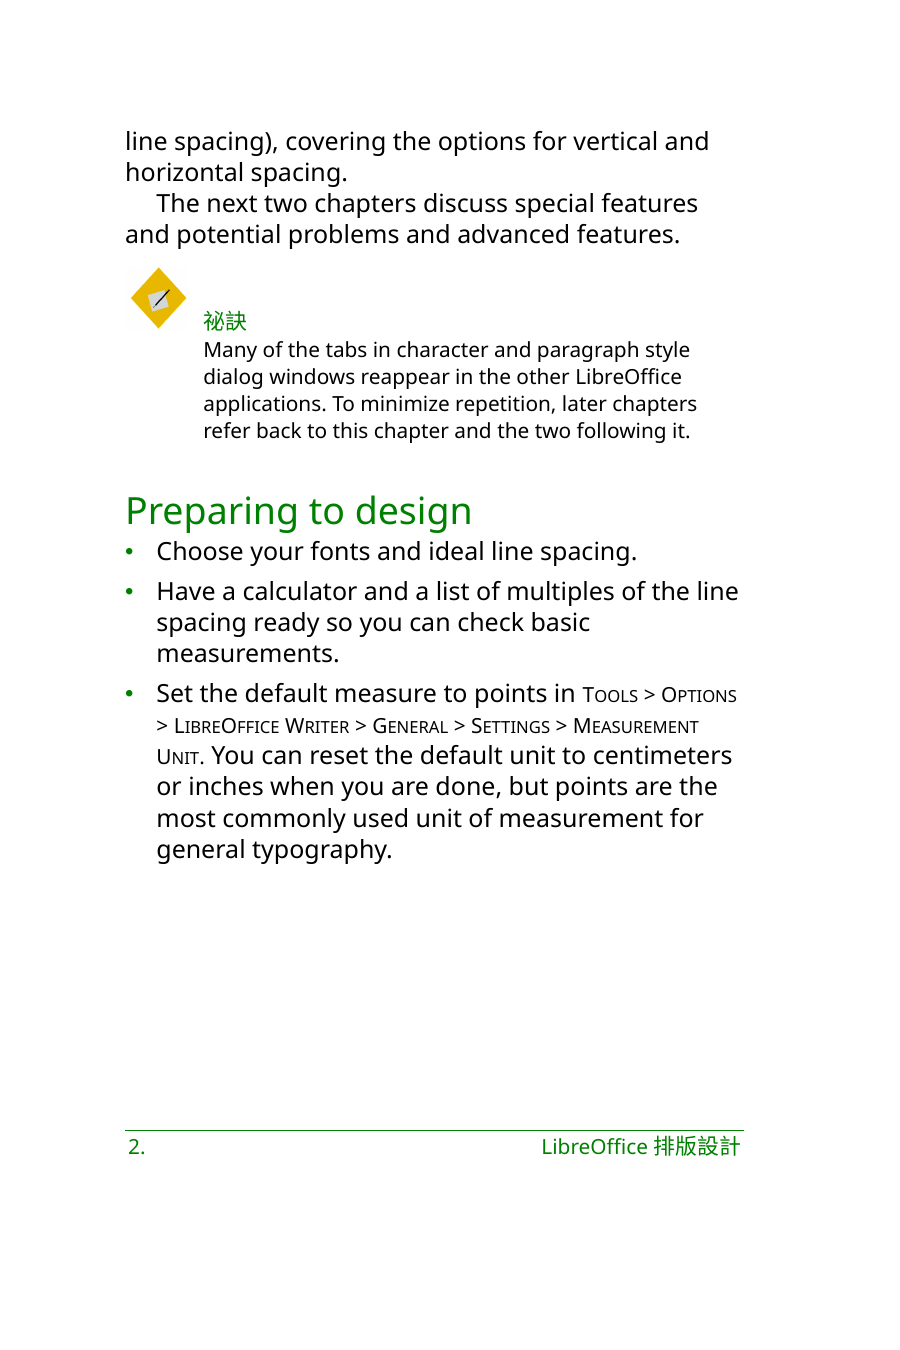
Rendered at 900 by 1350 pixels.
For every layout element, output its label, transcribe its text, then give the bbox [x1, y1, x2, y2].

list 祕訣 [125, 266, 744, 335]
text line spacing), covering the options for vertical and horizontal spacing. [125, 125, 744, 187]
text Many of the tabs in character and paragraph style dialog windows reappear in the other LibreOffice applications. To minimize repetition, later chapters refer back to this chapter and the two following it. [203, 335, 744, 444]
list Set the default measure to points in Tools > Options > LibreOffice Writer > General > Settings > Measurement Unit. You can reset the default unit to centimeters or inches when you are done, but points are the most commonly used unit of measurement for general typography. [125, 677, 744, 864]
list Choose your fonts and ideal line spacing. [125, 535, 744, 567]
text The next two chapters discuss special features and potential problems and advanced features. [125, 187, 744, 250]
subtitle Preparing to design [125, 484, 744, 535]
list Have a calculator and a list of multiples of the line spacing ready so you can check basic measurements. [125, 575, 744, 669]
picture [126, 266, 189, 330]
